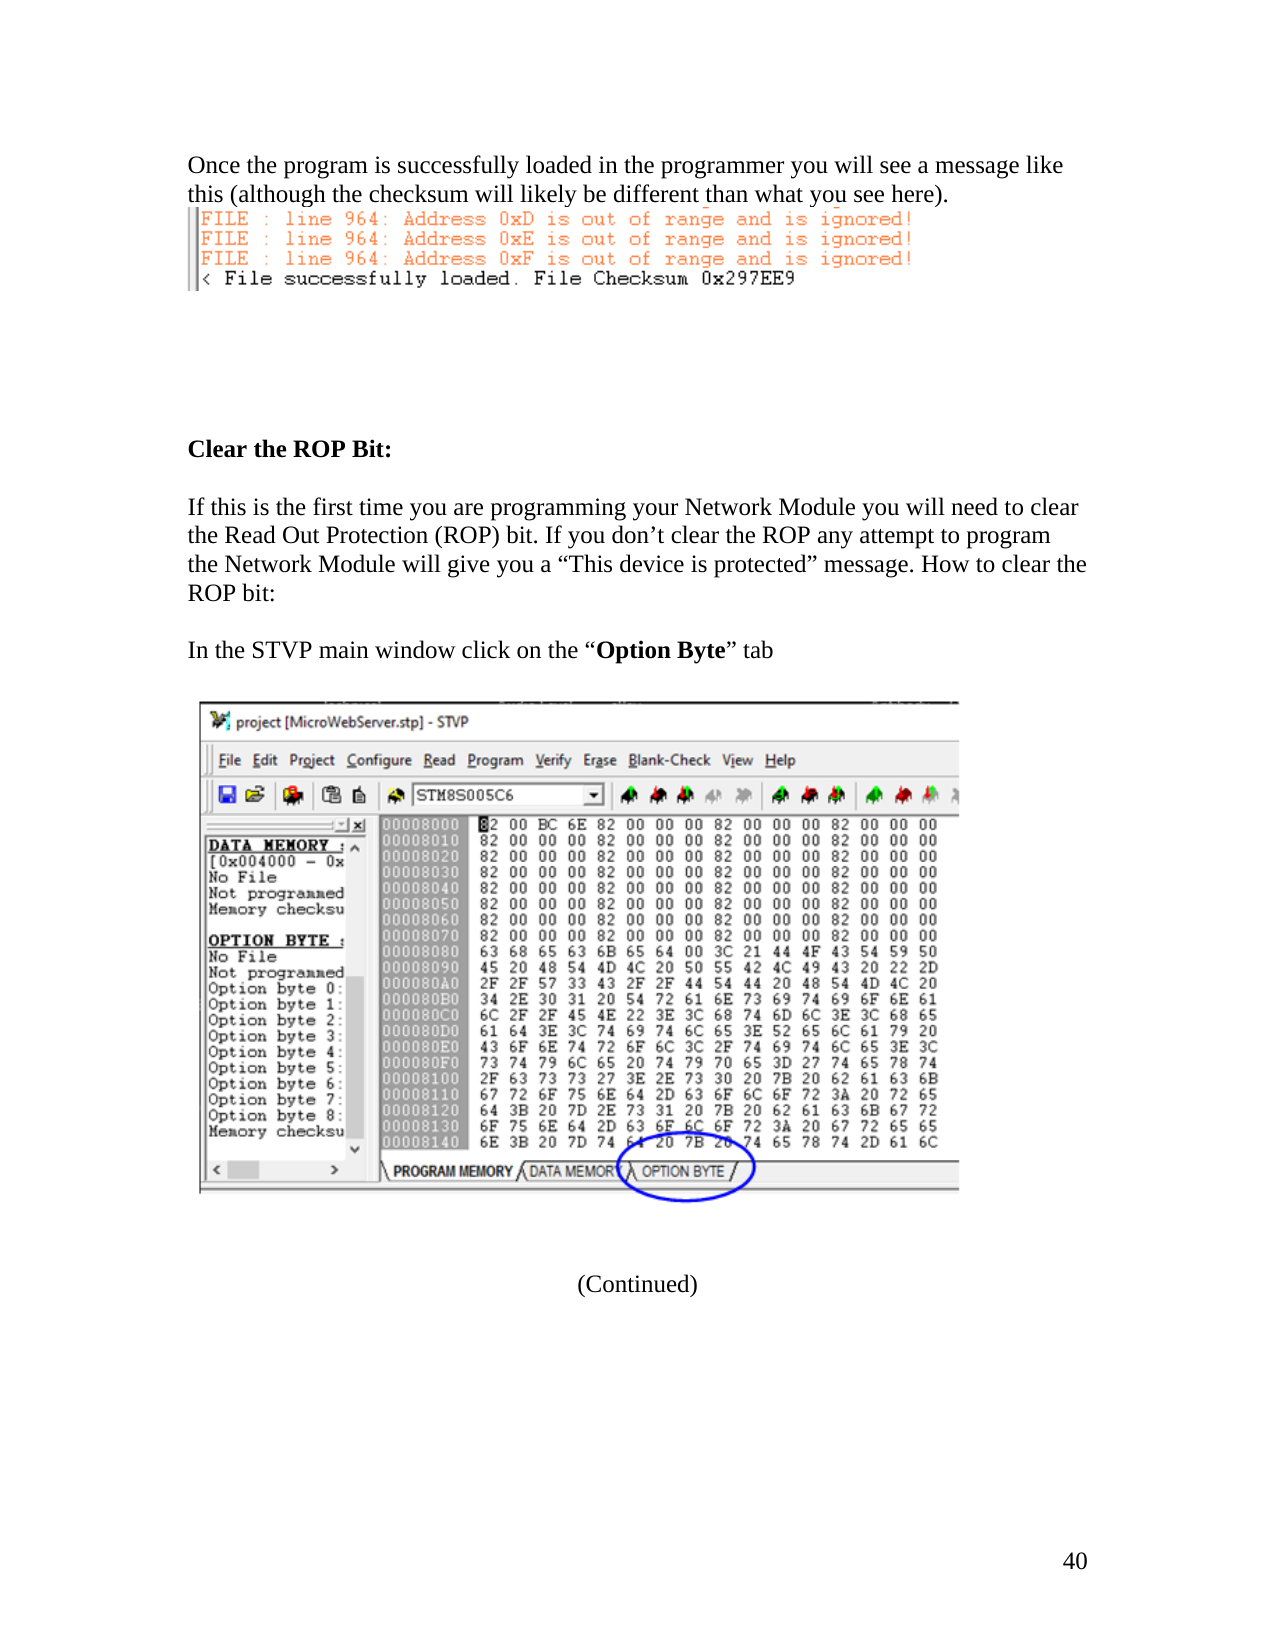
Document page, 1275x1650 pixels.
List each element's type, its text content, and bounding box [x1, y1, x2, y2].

picture [187, 207, 1063, 291]
text (Continued) [187, 1269, 1087, 1298]
text Clear the ROP Bit: [187, 434, 1087, 463]
picture [187, 692, 976, 1212]
text Once the program is successfully loaded in the programmer you will see a message like this (although the checksum will likely be different than what you see here). [187, 150, 1087, 207]
text If this is the first time you are programming your Network Module you will need to clear the Read Out Protection (ROP) bit. If you don’t clear the ROP any attempt to program the Network Module will give you a “This device is protected” message. How to clear the ROP bit: [187, 492, 1087, 607]
text In the STVP main window click on the “Option Byte” tab [187, 635, 1087, 664]
